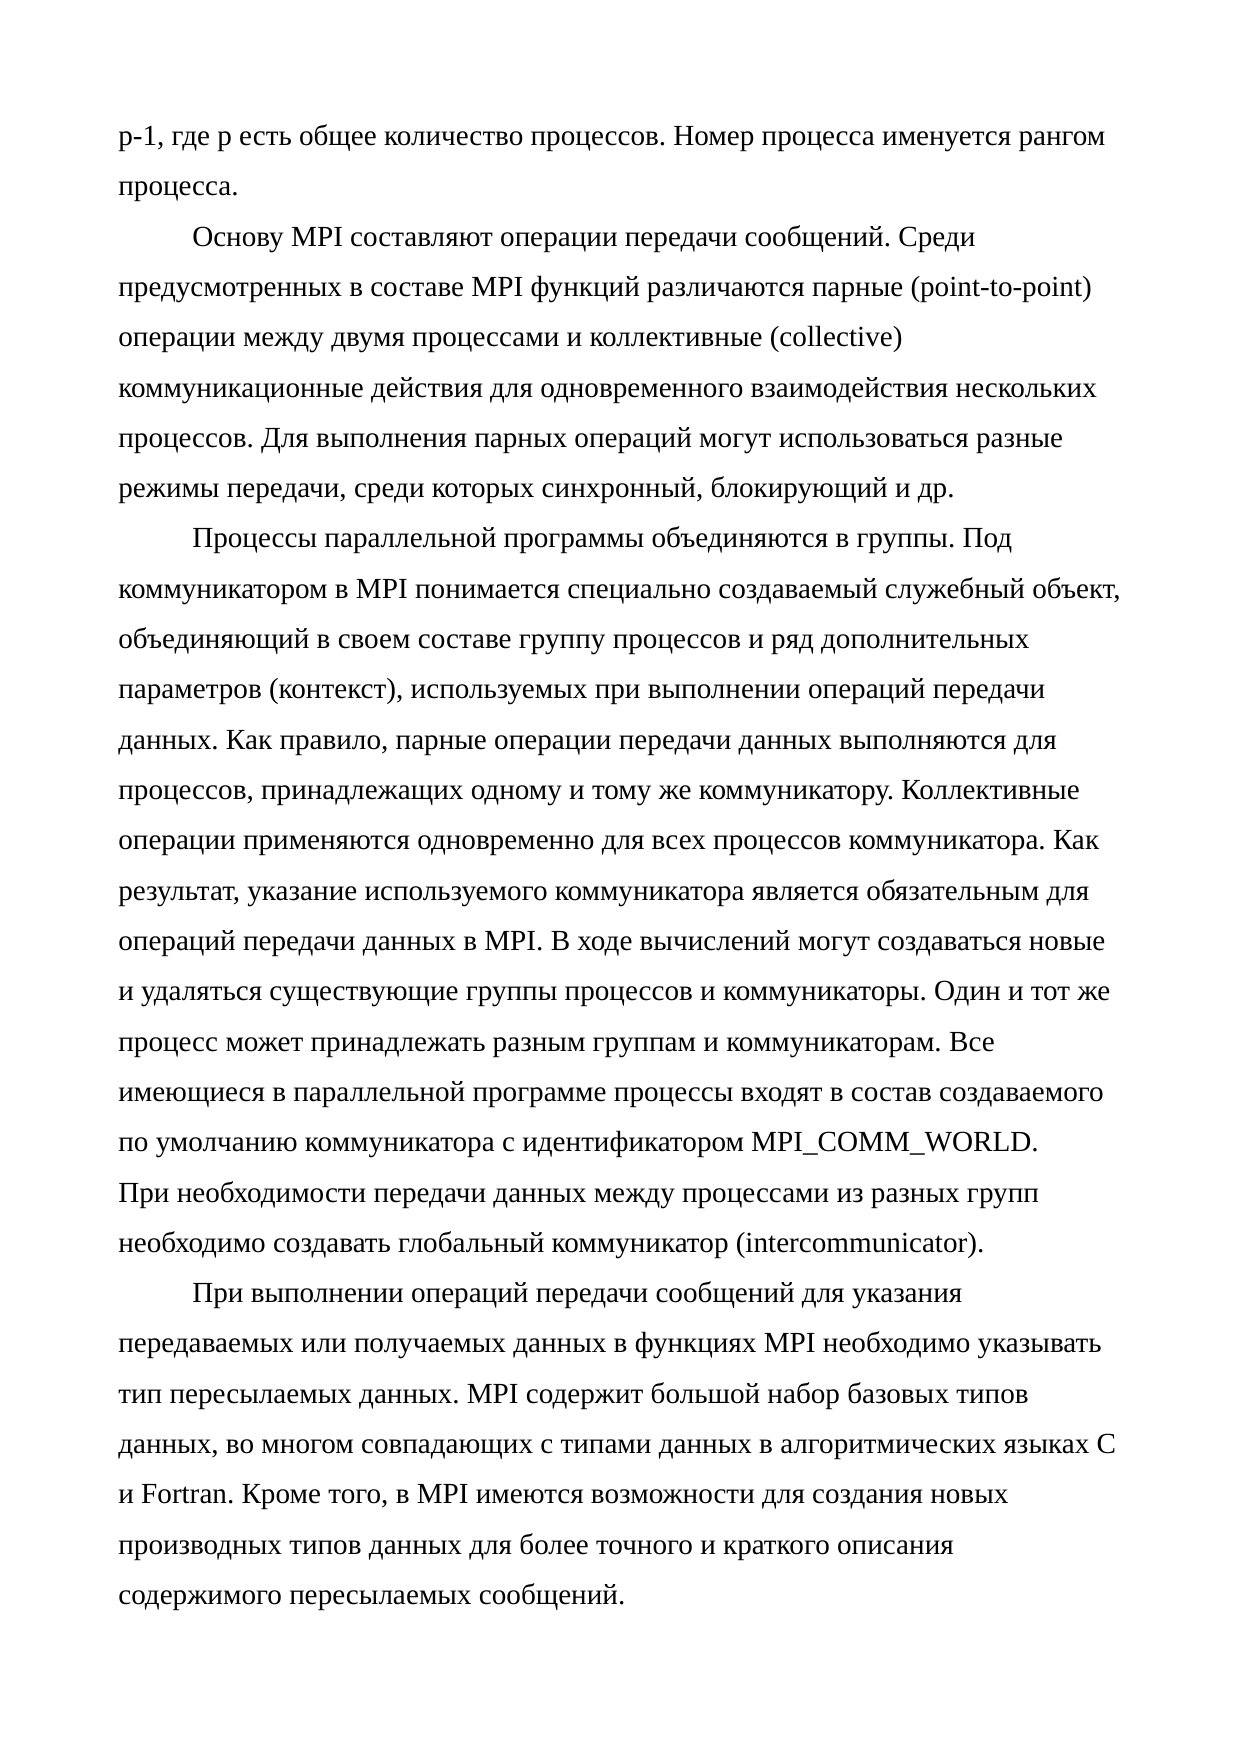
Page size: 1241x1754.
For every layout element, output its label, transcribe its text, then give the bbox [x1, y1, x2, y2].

text p-1, где p есть общее количество процессов. Номер процесса именуется рангом процесса. [118, 118, 1122, 202]
text операций передачи данных в MPI. В ходе вычислений могут создаваться новые и удаляться существующие группы процессов и коммуникаторы. Один и тот же процесс может принадлежать разным группам и коммуникаторам. Все имеющиеся в параллельной программе процессы входят в состав создаваемого по умолчанию коммуникатора с идентификатором MPI_COMM_WORLD. [118, 923, 1122, 1158]
text При выполнении операций передачи сообщений для указания передаваемых или получаемых данных в функциях MPI необходимо указывать тип пересылаемых данных. MPI содержит большой набор базовых типов данных, во многом совпадающих с типами данных в алгоритмических языках C и Fortran. Кроме того, в MPI имеются возможности для создания новых производных типов данных для более точного и краткого описания содержимого пересылаемых сообщений. [118, 1275, 1122, 1611]
text При необходимости передачи данных между процессами из разных групп необходимо создавать глобальный коммуникатор (intercommunicator). [118, 1175, 1122, 1258]
text Процессы параллельной программы объединяются в группы. Под коммуникатором в MPI понимается специально создаваемый служебный объект, объединяющий в своем составе группу процессов и ряд дополнительных параметров (контекст), используемых при выполнении операций передачи данных. Как правило, парные операции передачи данных выполняются для процессов, принадлежащих одному и тому же коммуникатору. Коллективные операции применяются одновременно для всех процессов коммуникатора. Как результат, указание используемого коммуникатора является обязательным для [118, 521, 1122, 906]
text Основу MPI составляют операции передачи сообщений. Среди предусмотренных в составе MPI функций различаются парные (point-to-point) операции между двумя процессами и коллективные (collective) [118, 219, 1122, 353]
text коммуникационные действия для одновременного взаимодействия нескольких процессов. Для выполнения парных операций могут использоваться разные режимы передачи, среди которых синхронный, блокирующий и др. [118, 370, 1122, 504]
